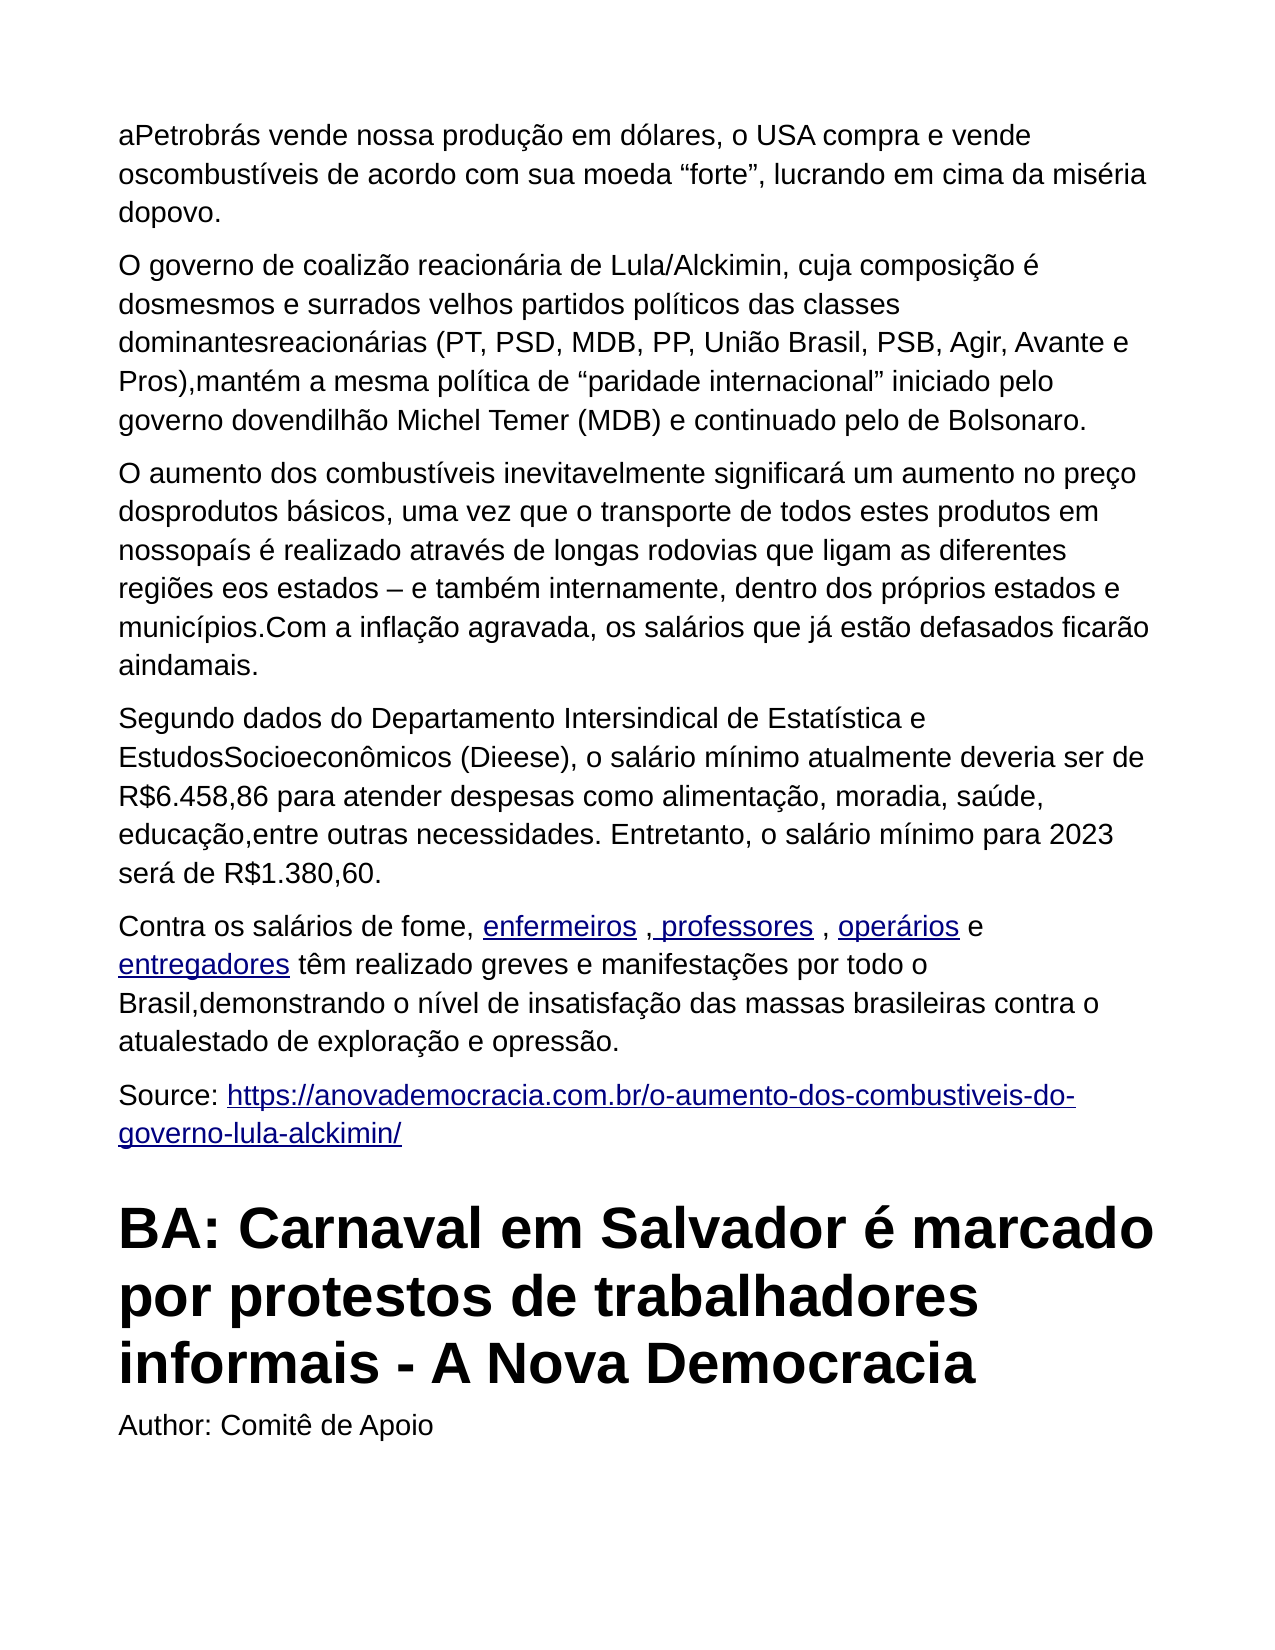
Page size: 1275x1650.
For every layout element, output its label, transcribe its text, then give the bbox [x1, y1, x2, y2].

text O aumento dos combustíveis inevitavelmente significará um aumento no preço dosprodutos básicos, uma vez que o transporte de todos estes produtos em nossopaís é realizado através de longas rodovias que ligam as diferentes regiões eos estados – e também internamente, dentro dos próprios estados e municípios.Com a inflação agravada, os salários que já estão defasados ficarão aindamais. [118, 456, 1157, 682]
subtitle BA: Carnaval em Salvador é marcado por protestos de trabalhadores informais - A Nova Democracia [118, 1194, 1157, 1395]
text Contra os salários de fome, enfermeiros , professores , operários e entregadores têm realizado greves e manifestações por todo o Brasil,demonstrando o nível de insatisfação das massas brasileiras contra o atualestado de exploração e opressão. [118, 909, 1157, 1058]
text aPetrobrás vende nossa produção em dólares, o USA compra e vende oscombustíveis de acordo com sua moeda “forte”, lucrando em cima da miséria dopovo. [118, 118, 1157, 229]
text Author: Comitê de Apoio [118, 1408, 1157, 1441]
text Segundo dados do Departamento Intersindical de Estatística e EstudosSocioeconômicos (Dieese), o salário mínimo atualmente deveria ser de R$6.458,86 para atender despesas como alimentação, moradia, saúde, educação,entre outras necessidades. Entretanto, o salário mínimo para 2023 será de R$1.380,60. [118, 701, 1157, 889]
text Source: https://anovademocracia.com.br/o-aumento-dos-combustiveis-do-governo-lula-alckimin/ [118, 1077, 1157, 1149]
text O governo de coalizão reacionária de Lula/Alckimin, cuja composição é dosmesmos e surrados velhos partidos políticos das classes dominantesreacionárias (PT, PSD, MDB, PP, União Brasil, PSB, Agir, Avante e Pros),mantém a mesma política de “paridade internacional” iniciado pelo governo dovendilhão Michel Temer (MDB) e continuado pelo de Bolsonaro. [118, 248, 1157, 436]
